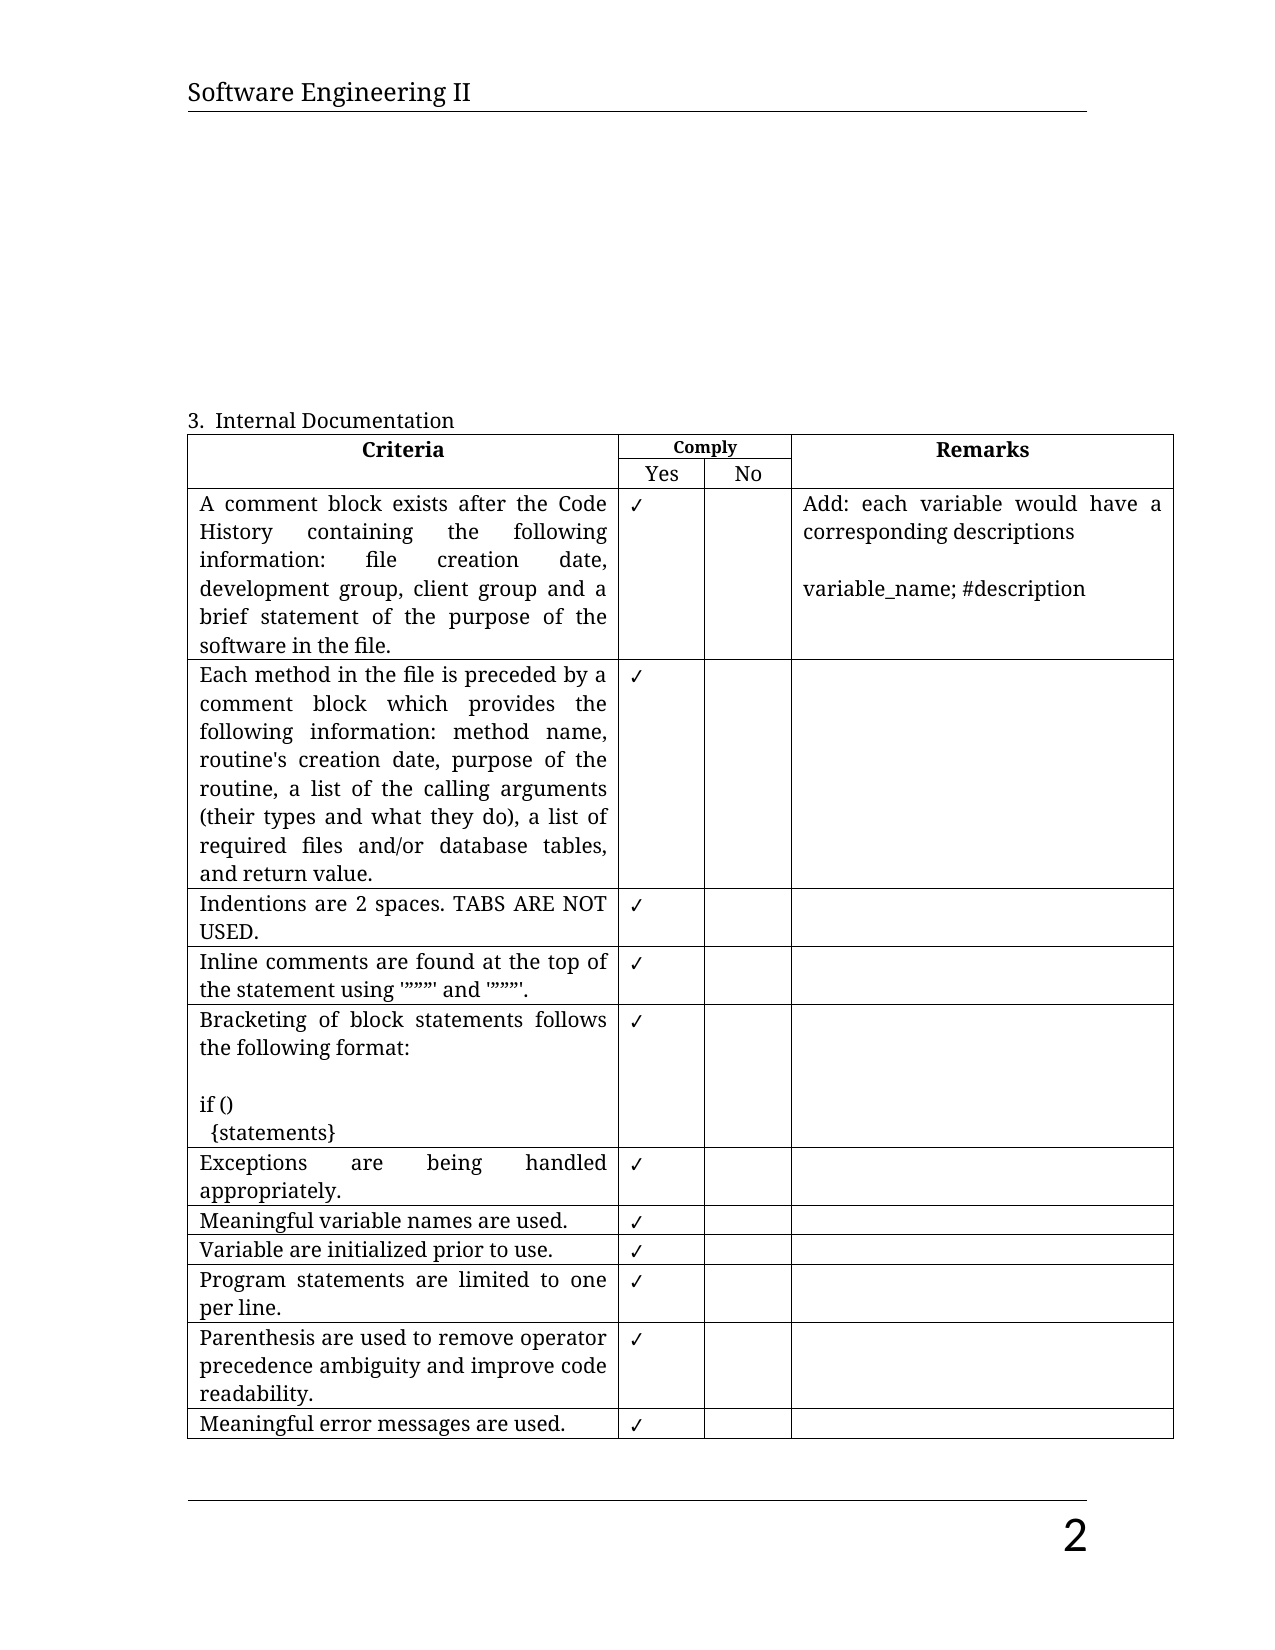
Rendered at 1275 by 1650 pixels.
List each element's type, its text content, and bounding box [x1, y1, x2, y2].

table_cell [792, 1005, 1173, 1147]
table_cell Program statements are limited to one per line. [188, 1265, 618, 1322]
table_cell [705, 1323, 791, 1408]
table_cell [705, 1235, 791, 1264]
table_cell ✔ [619, 1265, 704, 1322]
table_cell Add: each variable would have a corresponding descriptions variable_name; #description [792, 489, 1173, 659]
table_cell Meaningful variable names are used. [188, 1206, 618, 1234]
table_cell Parenthesis are used to remove operator precedence ambiguity and improve code readability. [188, 1323, 618, 1408]
table_cell ✔ [619, 889, 704, 946]
table_cell [705, 1148, 791, 1205]
table_cell [792, 660, 1173, 888]
table_cell Indentions are 2 spaces. TABS ARE NOT USED. [188, 889, 618, 946]
text 3. Internal Documentation [187, 406, 1087, 434]
table_cell [792, 1148, 1173, 1205]
table_cell ✔ [619, 1005, 704, 1147]
table_cell Variable are initialized prior to use. [188, 1235, 618, 1264]
table_cell Bracketing of block statements follows the following format: if () {statements} [188, 1005, 618, 1147]
table_header Criteria [188, 435, 618, 488]
table_cell Each method in the file is preceded by a comment block which provides the following information: method name, routine's creation date, purpose of the routine, a list of the calling arguments (their types and what they do), a list of required files and/or database tables, and return value. [188, 660, 618, 888]
table_cell Exceptions are being handled appropriately. [188, 1148, 618, 1205]
table_cell ✔ [619, 1148, 704, 1205]
table_cell [705, 1206, 791, 1234]
table_cell [705, 1265, 791, 1322]
table_cell [792, 1206, 1173, 1234]
table_cell [705, 489, 791, 659]
table_cell [792, 889, 1173, 946]
table_header Remarks [792, 435, 1173, 488]
table_cell Meaningful error messages are used. [188, 1409, 618, 1437]
table_cell [792, 1265, 1173, 1322]
table_cell Yes [619, 459, 704, 488]
table_cell [705, 660, 791, 888]
table_cell ✔ [619, 1409, 704, 1437]
table_cell A comment block exists after the Code History containing the following information: file creation date, development group, client group and a brief statement of the purpose of the software in the file. [188, 489, 618, 659]
table_cell No [705, 459, 791, 488]
table_cell Inline comments are found at the top of the statement using '”””' and '”””'. [188, 947, 618, 1004]
table_cell ✔ [619, 489, 704, 659]
table_cell ✔ [619, 660, 704, 888]
table_cell [705, 889, 791, 946]
table_cell [792, 1409, 1173, 1437]
table_cell ✔ [619, 1206, 704, 1234]
table_cell [792, 1235, 1173, 1264]
table_cell [792, 947, 1173, 1004]
table_cell [792, 1323, 1173, 1408]
table_cell ✔ [619, 1323, 704, 1408]
table_cell [705, 1409, 791, 1437]
table_cell [705, 947, 791, 1004]
table_cell [705, 1005, 791, 1147]
table_header Comply [619, 435, 791, 458]
table_cell ✔ [619, 1235, 704, 1264]
table_cell ✔ [619, 947, 704, 1004]
